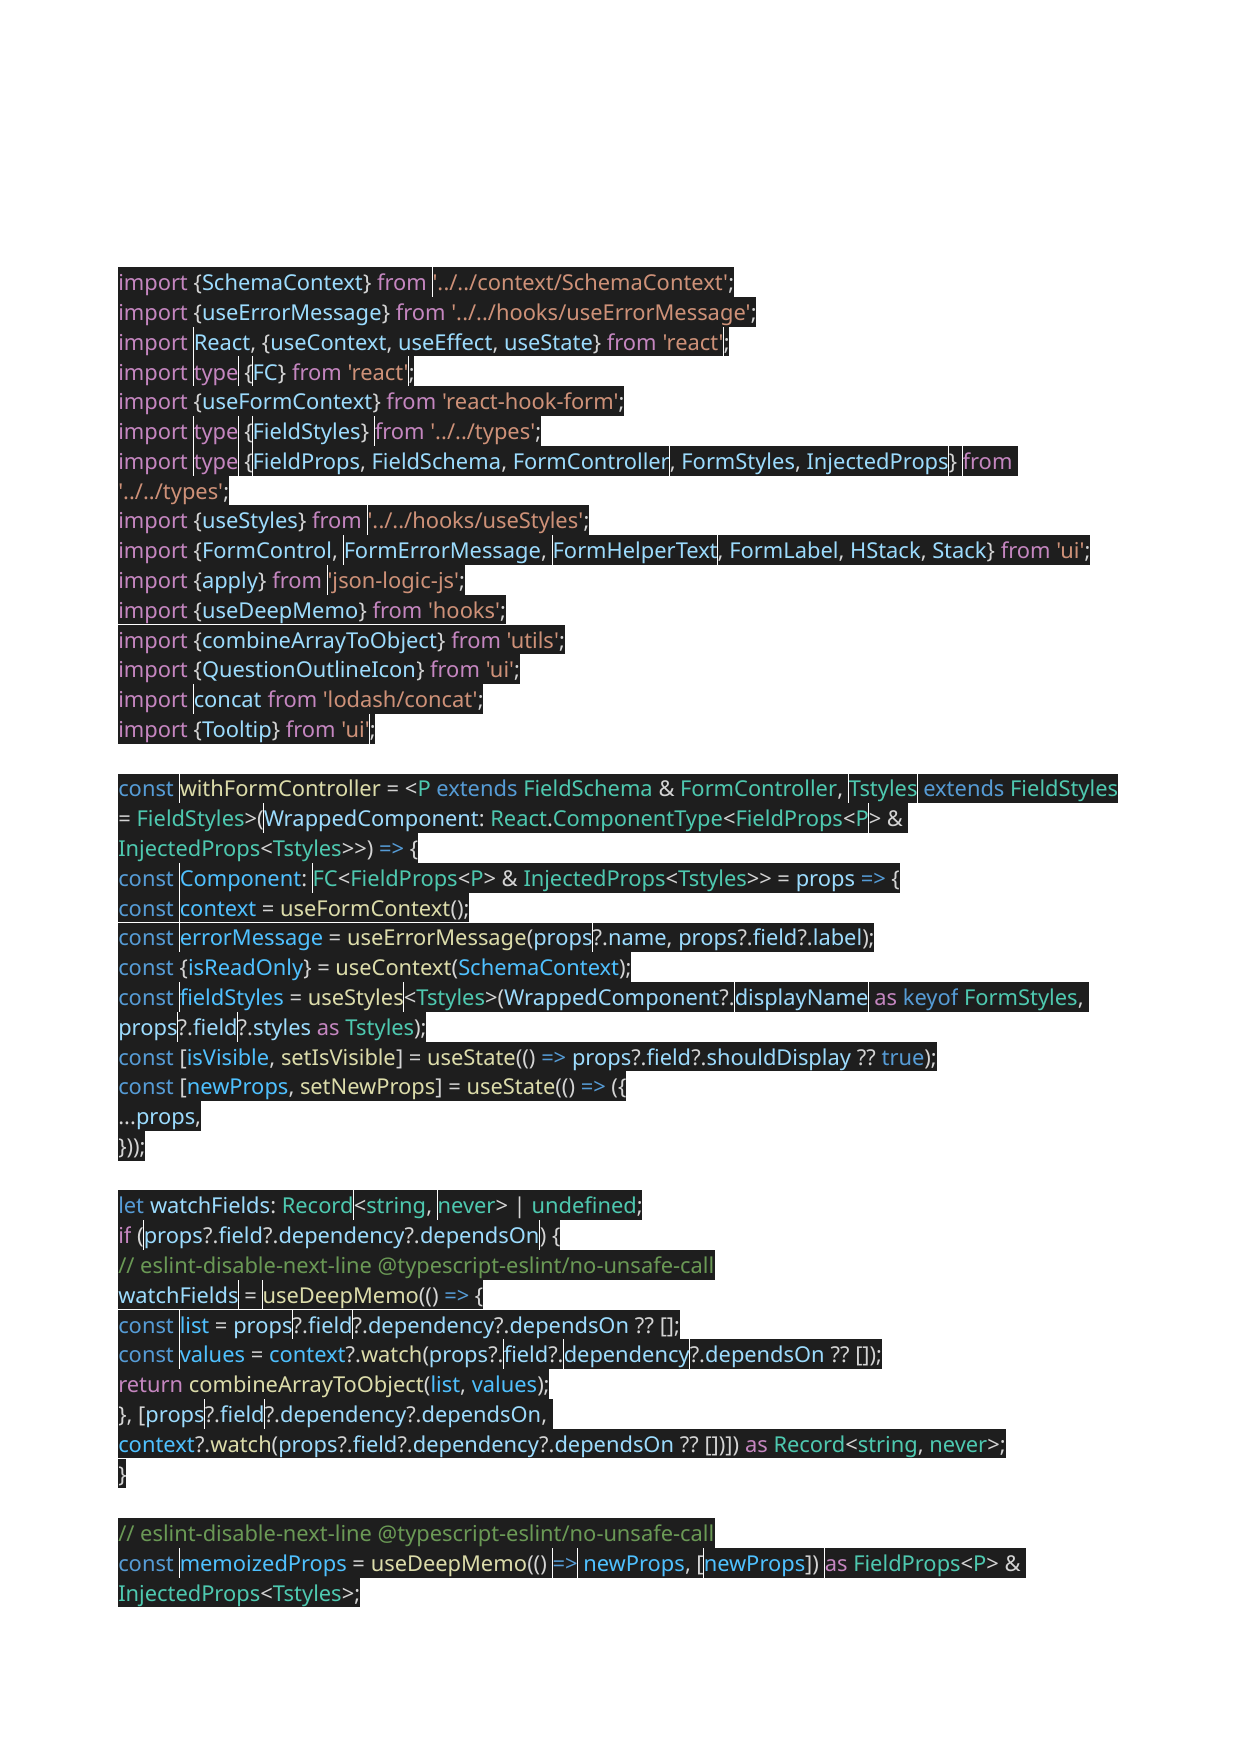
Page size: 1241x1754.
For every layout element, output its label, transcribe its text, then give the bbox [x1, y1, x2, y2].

text import {useDeepMemo} from 'hooks'; [118, 595, 1122, 624]
text import type {FieldStyles} from '../../types'; [118, 416, 1122, 446]
text import React, {useContext, useEffect, useState} from 'react'; [118, 327, 1122, 356]
text const context = useFormContext(); [118, 893, 1122, 922]
text import type {FieldProps, FieldSchema, FormController, FormStyles, InjectedProps} from '../../types'; [118, 446, 1122, 505]
text // eslint-disable-next-line @typescript-eslint/no-unsafe-call [118, 1518, 1122, 1548]
text import type {FC} from 'react'; [118, 356, 1122, 386]
text let watchFields: Record<string, never> | undefined; [118, 1190, 1122, 1220]
text import {useErrorMessage} from '../../hooks/useErrorMessage'; [118, 297, 1122, 327]
text const [isVisible, setIsVisible] = useState(() => props?.field?.shouldDisplay ?? true); [118, 1042, 1122, 1071]
text const values = context?.watch(props?.field?.dependency?.dependsOn ?? []); [118, 1339, 1122, 1369]
text const {isReadOnly} = useContext(SchemaContext); [118, 952, 1122, 982]
text import {apply} from 'json-logic-js'; [118, 565, 1122, 595]
text return combineArrayToObject(list, values); [118, 1369, 1122, 1399]
text const Component: FC<FieldProps<P> & InjectedProps<Tstyles>> = props => { [118, 863, 1122, 893]
text import {QuestionOutlineIcon} from 'ui'; [118, 654, 1122, 684]
text import {FormControl, FormErrorMessage, FormHelperText, FormLabel, HStack, Stack} from 'ui'; [118, 535, 1122, 565]
text } [118, 1458, 1122, 1488]
text import {combineArrayToObject} from 'utils'; [118, 624, 1122, 654]
text watchFields = useDeepMemo(() => { [118, 1280, 1122, 1309]
text const memoizedProps = useDeepMemo(() => newProps, [newProps]) as FieldProps<P> & InjectedProps<Tstyles>; [118, 1548, 1122, 1607]
text import {SchemaContext} from '../../context/SchemaContext'; [118, 267, 1122, 297]
text if (props?.field?.dependency?.dependsOn) { [118, 1220, 1122, 1250]
text import {Tooltip} from 'ui'; [118, 714, 1122, 744]
text import {useStyles} from '../../hooks/useStyles'; [118, 505, 1122, 535]
text import {useFormContext} from 'react-hook-form'; [118, 386, 1122, 416]
text import concat from 'lodash/concat'; [118, 684, 1122, 714]
text ...props, [118, 1101, 1122, 1131]
text // eslint-disable-next-line @typescript-eslint/no-unsafe-call [118, 1250, 1122, 1280]
text const list = props?.field?.dependency?.dependsOn ?? []; [118, 1309, 1122, 1339]
text })); [118, 1131, 1122, 1161]
text }, [props?.field?.dependency?.dependsOn, context?.watch(props?.field?.dependency?.dependsOn ?? [])]) as Record<string, never>; [118, 1399, 1122, 1458]
text const [newProps, setNewProps] = useState(() => ({ [118, 1071, 1122, 1101]
text const withFormController = <P extends FieldSchema & FormController, Tstyles extends FieldStyles = FieldStyles>(WrappedComponent: React.ComponentType<FieldProps<P> & InjectedProps<Tstyles>>) => { [118, 773, 1122, 863]
text const errorMessage = useErrorMessage(props?.name, props?.field?.label); [118, 922, 1122, 952]
text const fieldStyles = useStyles<Tstyles>(WrappedComponent?.displayName as keyof FormStyles, props?.field?.styles as Tstyles); [118, 982, 1122, 1042]
